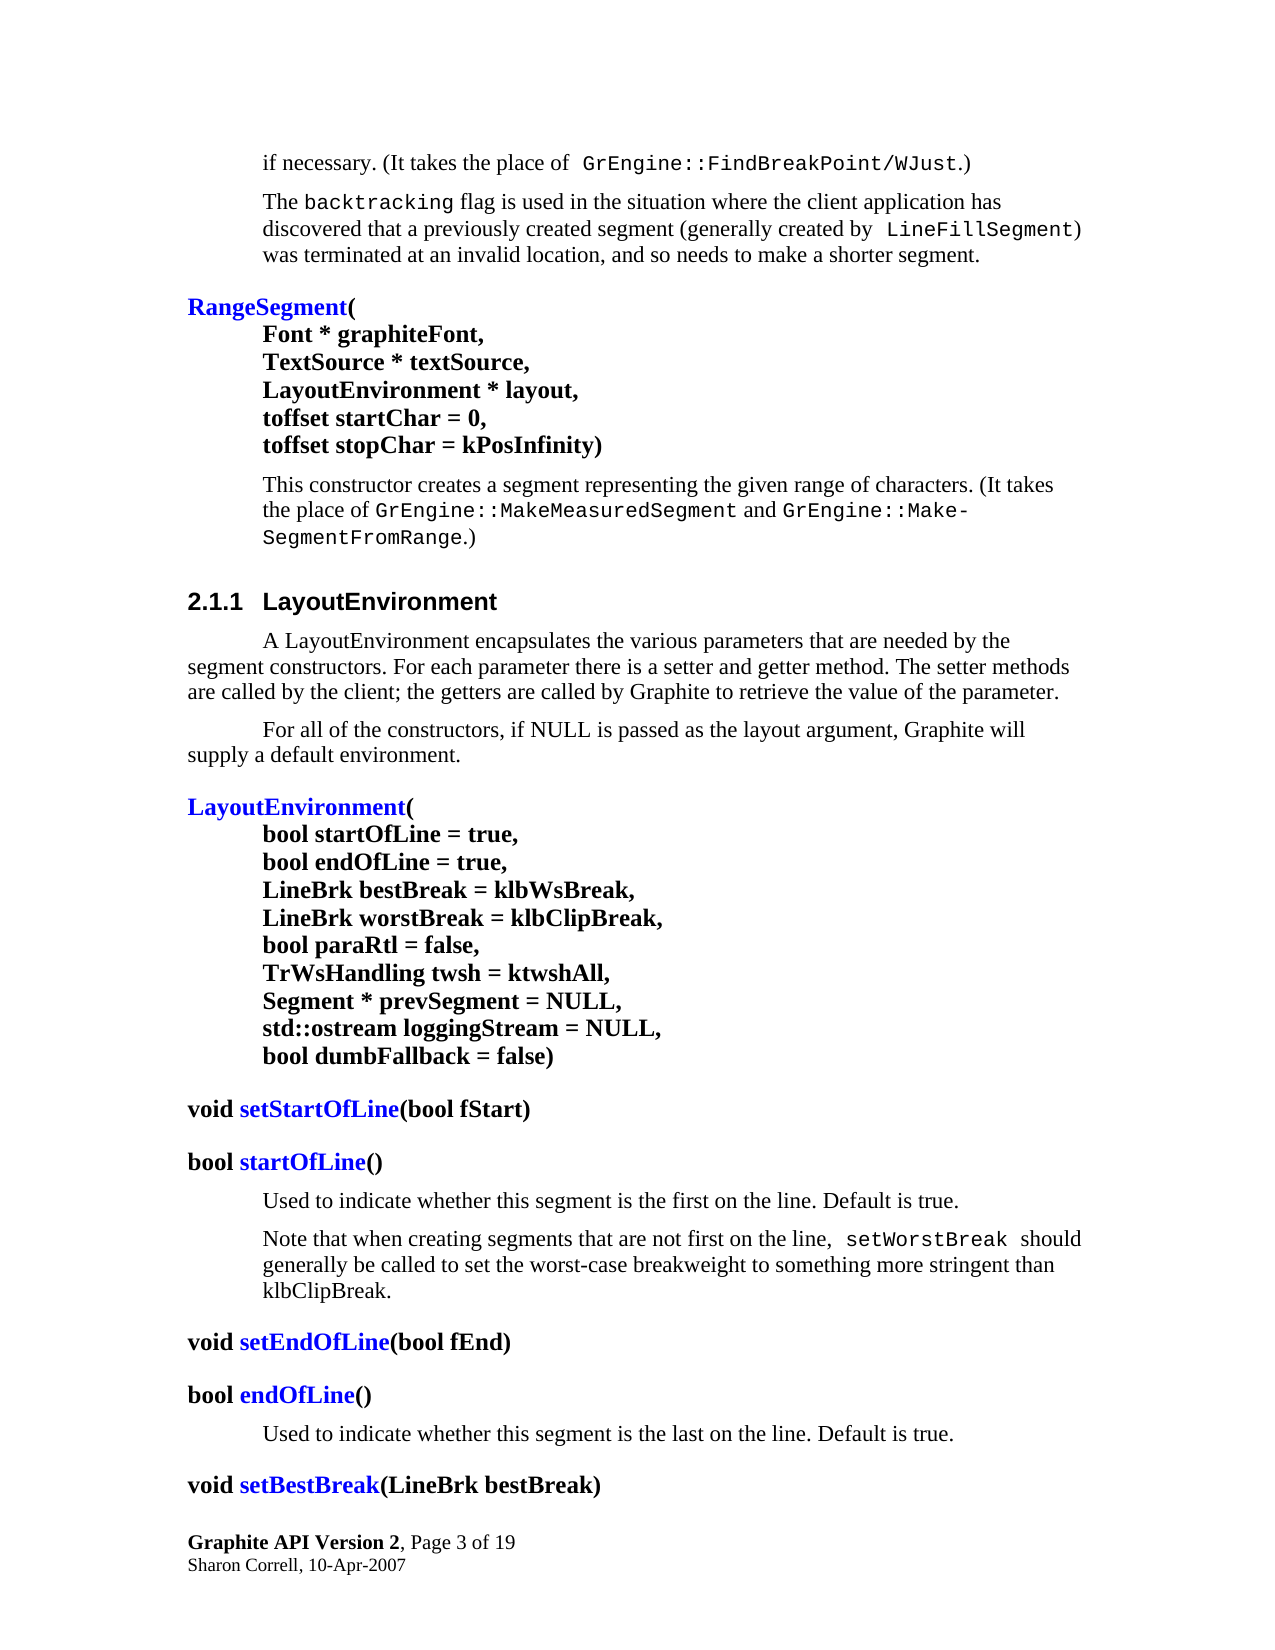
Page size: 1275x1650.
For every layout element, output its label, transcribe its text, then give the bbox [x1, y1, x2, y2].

text bool startOfLine() [187, 1148, 1087, 1175]
text A LayoutEnvironment encapsulates the various parameters that are needed by the segment constructors. For each parameter there is a setter and getter method. The setter methods are called by the client; the getters are called by Graphite to retrieve the value of the parameter. [187, 628, 1087, 704]
text RangeSegment( Font * graphiteFont, TextSource * textSource, LayoutEnvironment * layout, toffset startChar = 0, toffset stopChar = kPosInfinity) [187, 293, 1087, 459]
subtitle LayoutEnvironment [187, 588, 1087, 616]
text LayoutEnvironment( bool startOfLine = true, bool endOfLine = true, LineBrk bestBreak = klbWsBreak, LineBrk worstBreak = klbClipBreak, bool paraRtl = false, TrWsHandling twsh = ktwshAll, Segment * prevSegment = NULL, std::ostream loggingStream = NULL, bool dumbFallback = false) [187, 793, 1087, 1070]
text Used to indicate whether this segment is the last on the line. Default is true. [187, 1421, 1087, 1447]
text For all of the constructors, if NULL is passed as the layout argument, Graphite will supply a default environment. [187, 717, 1087, 768]
text Used to indicate whether this segment is the first on the line. Default is true. [262, 1188, 1087, 1213]
text Note that when creating segments that are not first on the line, setWorstBreak should generally be called to set the worst-case breakweight to something more stringent than klbClipBreak. [262, 1226, 1087, 1303]
text The backtracking flag is used in the situation where the client application has discovered that a previously created segment (generally created by LineFillSegment) was terminated at an invalid location, and so needs to make a shorter segment. [262, 189, 1087, 268]
text void setStartOfLine(bool fStart) [187, 1095, 1087, 1123]
text void setEndOfLine(bool fEnd) [187, 1328, 1087, 1356]
text if necessary. (It takes the place of GrEngine::FindBreakPoint/WJust.) [262, 150, 1087, 177]
text void setBestBreak(LineBrk bestBreak) [187, 1472, 1087, 1499]
text bool endOfLine() [187, 1381, 1087, 1409]
text This constructor creates a segment representing the given range of characters. (It takes the place of GrEngine::MakeMeasuredSegment and GrEngine::Make­SegmentFromRange.) [262, 472, 1087, 550]
